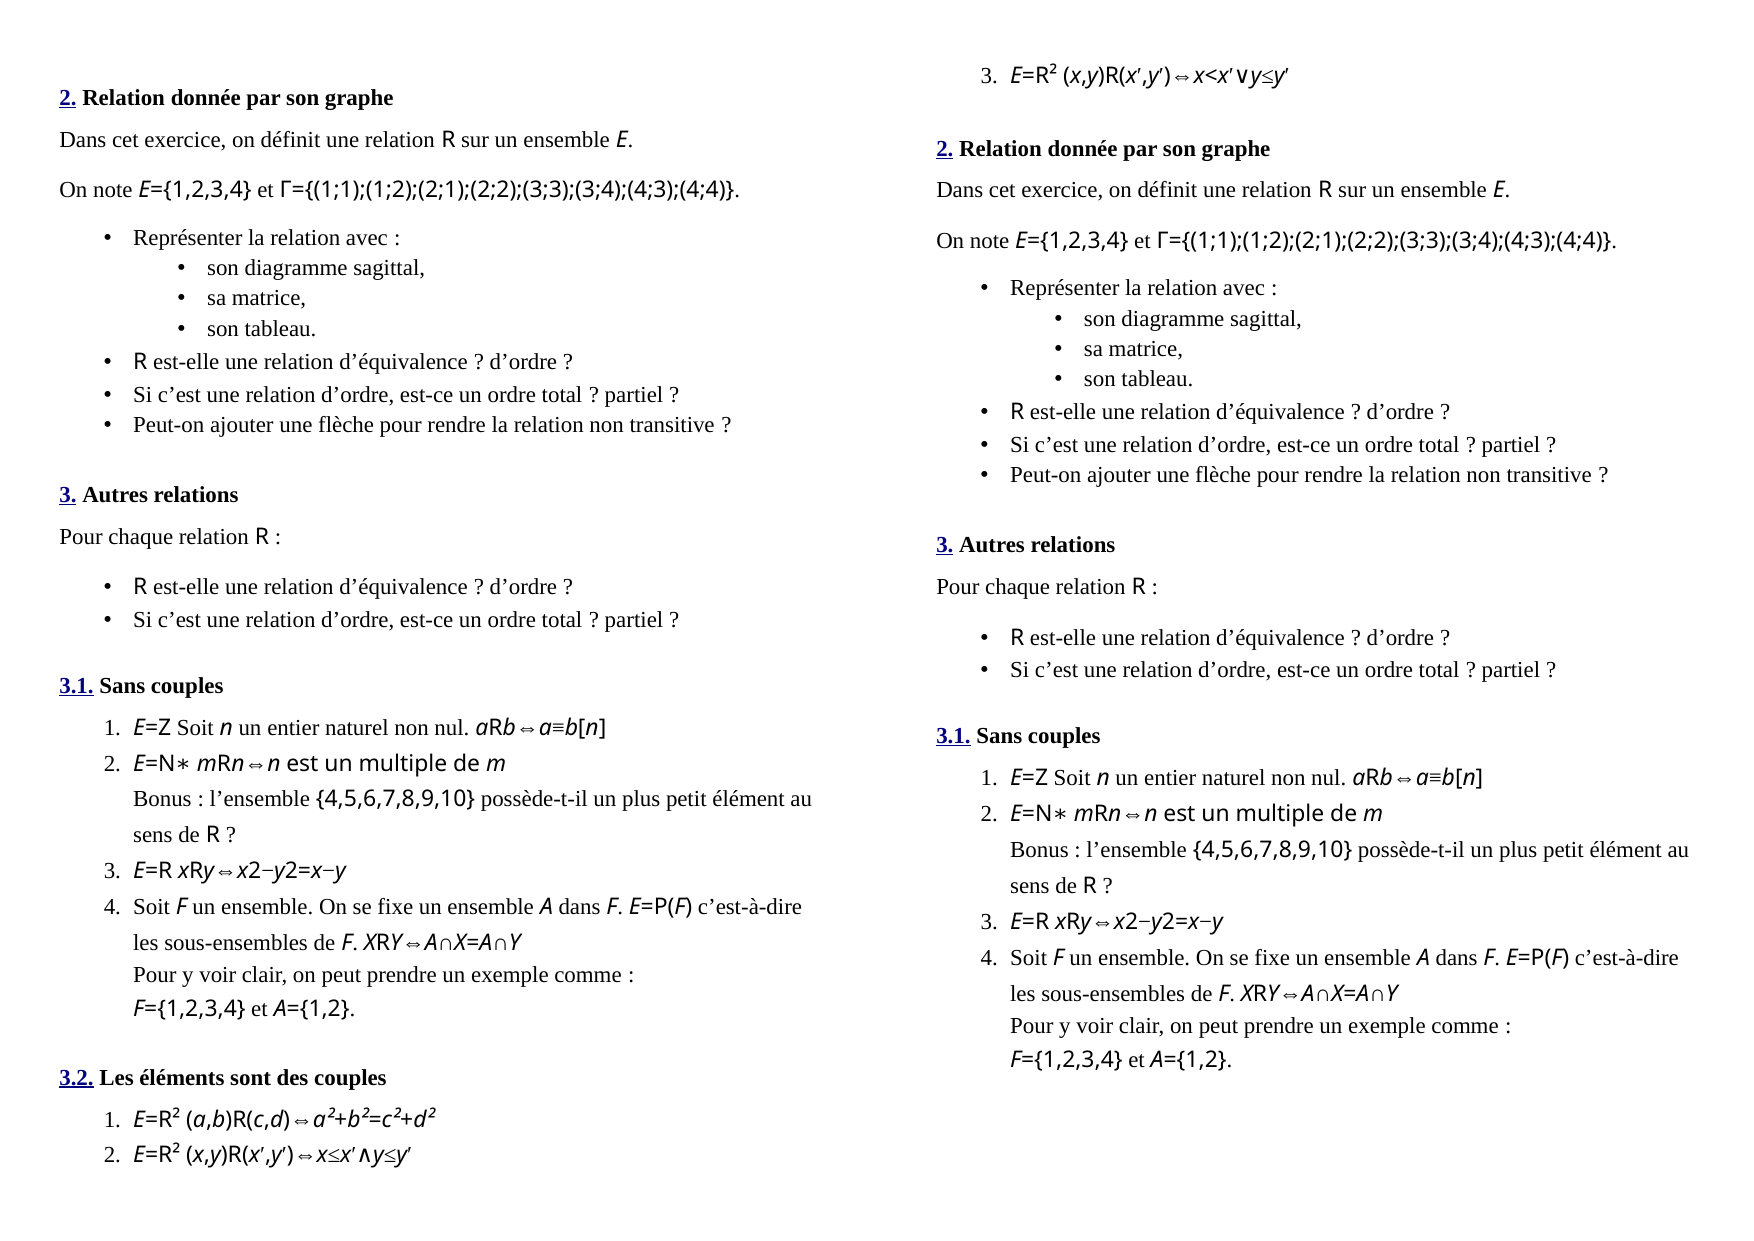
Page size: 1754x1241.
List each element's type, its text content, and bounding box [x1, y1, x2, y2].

list R est-elle une relation d’équivalence ? d’ordre ? [980, 621, 1695, 652]
list E=R xRy⇔x2−y2=x−y [103, 854, 818, 886]
list Soit F un ensemble. On se fixe un ensemble A dans F. E=P(F) c’est-à-dire les sous-ensembles de F. XRY⇔A∩X=A∩Y Pour y voir clair, on peut prendre un exemple comme : F={1,2,3,4} et A={1,2}. [103, 890, 818, 1023]
text Pour chaque relation R : [59, 519, 818, 551]
text Dans cet exercice, on définit une relation R sur un ensemble E. [59, 123, 818, 154]
list E=N∗ mRn⇔n est un multiple de m Bonus : l’ensemble {4,5,6,7,8,9,10} possède-t-il un plus petit élément au sens de R ? [103, 746, 818, 849]
list E=R² (x,y)R(x′,y′)⇔x≤x′∧y≤y′ [103, 1138, 818, 1170]
subtitle 3.1. Sans couples [936, 722, 1695, 748]
list son diagramme sagittal, [177, 254, 818, 281]
list E=Z Soit n un entier naturel non nul. aRb⇔a≡b[n] [980, 761, 1695, 792]
list Peut-on ajouter une flèche pour rendre la relation non transitive ? [103, 411, 818, 437]
list R est-elle une relation d’équivalence ? d’ordre ? [980, 395, 1695, 427]
list Peut-on ajouter une flèche pour rendre la relation non transitive ? [980, 461, 1695, 488]
list E=R² (a,b)R(c,d)⇔a²+b²=c²+d² [103, 1102, 818, 1134]
text On note E={1,2,3,4} et Γ={(1;1);(1;2);(2;1);(2;2);(3;3);(3;4);(4;3);(4;4)}. [936, 224, 1695, 255]
list R est-elle une relation d’équivalence ? d’ordre ? [103, 570, 818, 601]
text On note E={1,2,3,4} et Γ={(1;1);(1;2);(2;1);(2;2);(3;3);(3;4);(4;3);(4;4)}. [59, 173, 818, 205]
list R est-elle une relation d’équivalence ? d’ordre ? [103, 345, 818, 376]
list son tableau. [177, 314, 818, 341]
subtitle 3.2. Les éléments sont des couples [59, 1064, 818, 1090]
subtitle 3. Autres relations [59, 481, 818, 507]
list E=N∗ mRn⇔n est un multiple de m Bonus : l’ensemble {4,5,6,7,8,9,10} possède-t-il un plus petit élément au sens de R ? [980, 797, 1695, 900]
list Représenter la relation avec : [103, 224, 818, 250]
list Si c’est une relation d’ordre, est-ce un ordre total ? partiel ? [980, 657, 1695, 683]
list sa matrice, [1054, 335, 1695, 361]
subtitle 2. Relation donnée par son graphe [936, 134, 1695, 161]
list Soit F un ensemble. On se fixe un ensemble A dans F. E=P(F) c’est-à-dire les sous-ensembles de F. XRY⇔A∩X=A∩Y Pour y voir clair, on peut prendre un exemple comme : F={1,2,3,4} et A={1,2}. [980, 941, 1695, 1074]
subtitle 2. Relation donnée par son graphe [59, 84, 818, 110]
list sa matrice, [177, 284, 818, 311]
list son tableau. [1054, 365, 1695, 391]
list Si c’est une relation d’ordre, est-ce un ordre total ? partiel ? [103, 606, 818, 632]
text Pour chaque relation R : [936, 570, 1695, 601]
list Si c’est une relation d’ordre, est-ce un ordre total ? partiel ? [103, 381, 818, 407]
text Dans cet exercice, on définit une relation R sur un ensemble E. [936, 173, 1695, 205]
list Représenter la relation avec : [980, 274, 1695, 301]
list E=R xRy⇔x2−y2=x−y [980, 905, 1695, 936]
subtitle 3. Autres relations [936, 531, 1695, 558]
list son diagramme sagittal, [1054, 305, 1695, 331]
list E=R² (x,y)R(x′,y′)⇔x<x′∨y≤y′ [980, 59, 1695, 90]
subtitle 3.1. Sans couples [59, 672, 818, 698]
list Si c’est une relation d’ordre, est-ce un ordre total ? partiel ? [980, 431, 1695, 458]
list E=Z Soit n un entier naturel non nul. aRb⇔a≡b[n] [103, 711, 818, 742]
